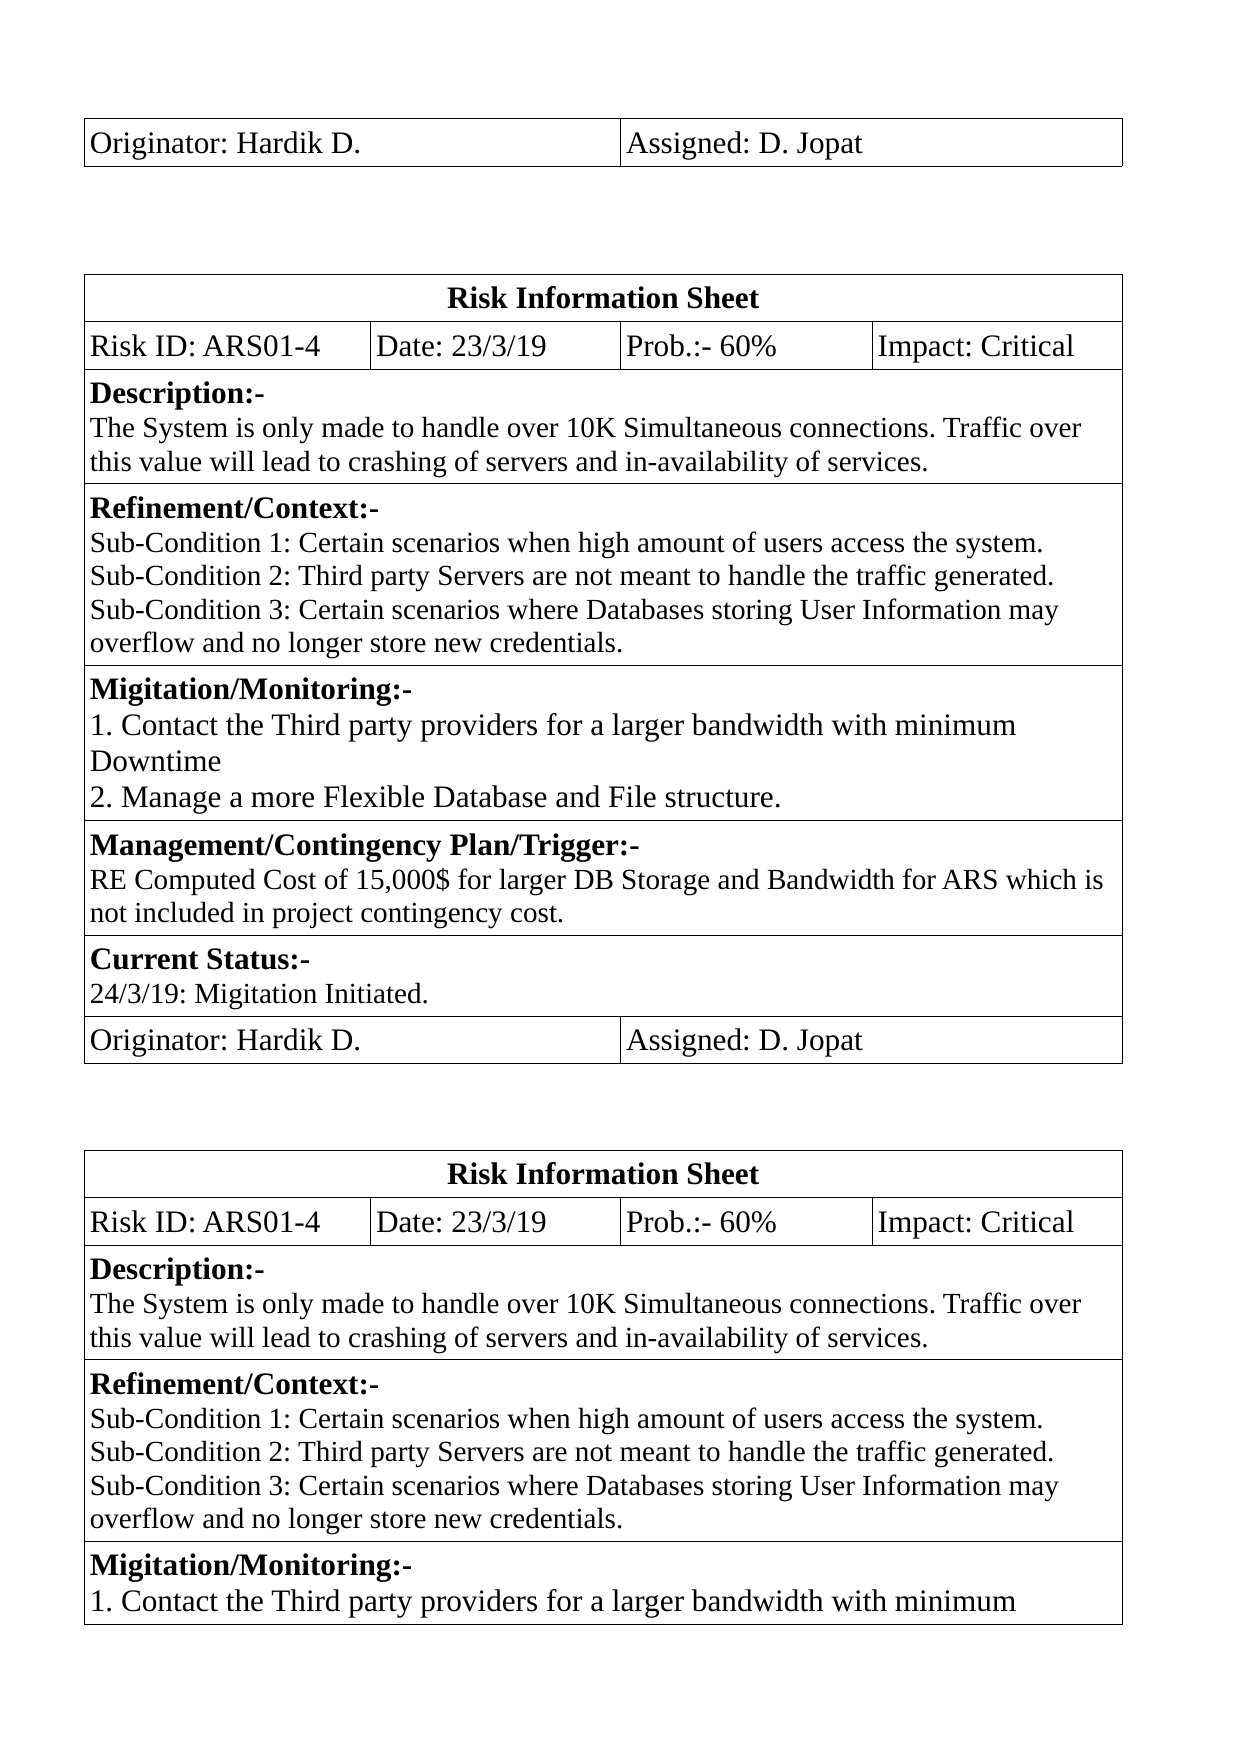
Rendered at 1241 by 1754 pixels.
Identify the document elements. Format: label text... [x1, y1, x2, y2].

table_cell Refinement/Context:- Sub-Condition 1: Certain scenarios when high amount of users access the system. Sub-Condition 2: Third party Servers are not meant to handle the traffic generated. Sub-Condition 3: Certain scenarios where Databases storing User Information may overflow and no longer store new credentials. [85, 1360, 1122, 1541]
table_cell Migitation/Monitoring:- 1. Contact the Third party providers for a larger bandwidth with minimum Downtime 2. Manage a more Flexible Database and File structure. [85, 666, 1122, 820]
table_cell Assigned: D. Jopat [621, 119, 1122, 166]
table_header Risk Information Sheet [85, 275, 1122, 321]
table_cell Risk ID: ARS01-4 [85, 1198, 370, 1244]
table_cell Refinement/Context:- Sub-Condition 1: Certain scenarios when high amount of users access the system. Sub-Condition 2: Third party Servers are not meant to handle the traffic generated. Sub-Condition 3: Certain scenarios where Databases storing User Information may overflow and no longer store new credentials. [85, 484, 1122, 665]
table_cell Assigned: D. Jopat [621, 1017, 1122, 1063]
table_cell Prob.:- 60% [621, 322, 872, 368]
table_cell Originator: Hardik D. [85, 1017, 620, 1063]
table_cell Current Status:- 24/3/19: Migitation Initiated. [85, 936, 1122, 1016]
table_cell Date: 23/3/19 [371, 322, 620, 368]
table_cell Originator: Hardik D. [85, 119, 620, 166]
table_cell Description:- The System is only made to handle over 10K Simultaneous connections. Traffic over this value will lead to crashing of servers and in-availability of services. [85, 1246, 1122, 1359]
table_cell Risk ID: ARS01-4 [85, 322, 370, 368]
table_cell Impact: Critical [873, 1198, 1122, 1244]
table_cell Management/Contingency Plan/Trigger:- RE Computed Cost of 15,000$ for larger DB Storage and Bandwidth for ARS which is not included in project contingency cost. [85, 821, 1122, 935]
table_cell Prob.:- 60% [621, 1198, 872, 1244]
table_cell Impact: Critical [873, 322, 1122, 368]
table_cell Date: 23/3/19 [371, 1198, 620, 1244]
table_header Risk Information Sheet [85, 1151, 1122, 1197]
table_cell Description:- The System is only made to handle over 10K Simultaneous connections. Traffic over this value will lead to crashing of servers and in-availability of services. [85, 370, 1122, 483]
table_cell Migitation/Monitoring:- 1. Contact the Third party providers for a larger bandwidth with minimum [85, 1542, 1122, 1624]
